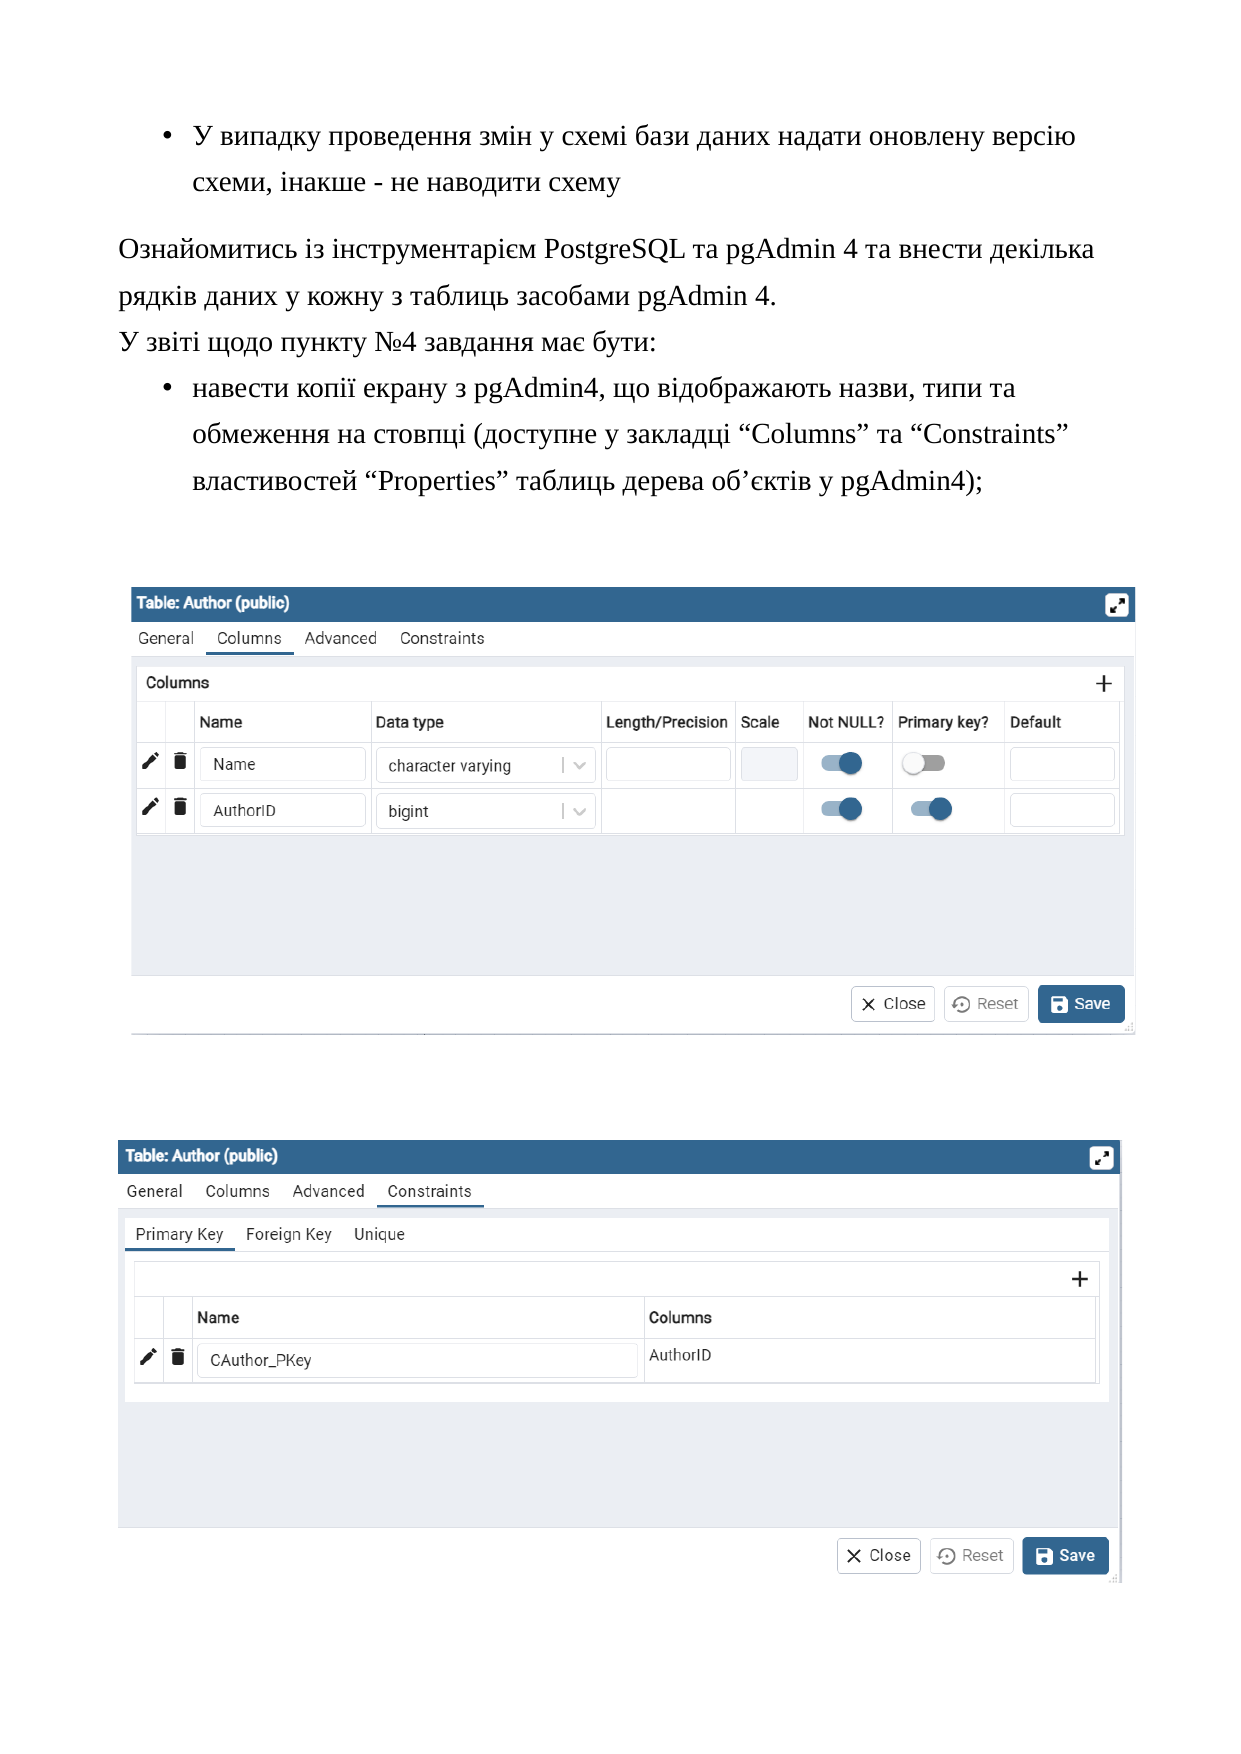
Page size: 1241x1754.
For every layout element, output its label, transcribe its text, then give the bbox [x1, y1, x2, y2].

picture [118, 1140, 1123, 1583]
list У випадку проведення змін у схемі бази даних надати оновлену версію схеми, інакше - не наводити схему [162, 118, 1122, 198]
list навести копії екрану з pgAdmin4, що відображають назви, типи та обмеження на стовпці (доступне у закладці “Columns” та “Constraints” властивостей “Properties” таблиць дерева об’єктів у pgAdmin4); [162, 370, 1122, 496]
picture [131, 587, 1136, 1035]
text У звіті щодо пункту №4 завдання має бути: [118, 324, 1122, 358]
text Ознайомитись із інструментарієм PostgreSQL та pgAdmin 4 та внести декілька рядків даних у кожну з таблиць засобами pgAdmin 4. [118, 232, 1122, 311]
